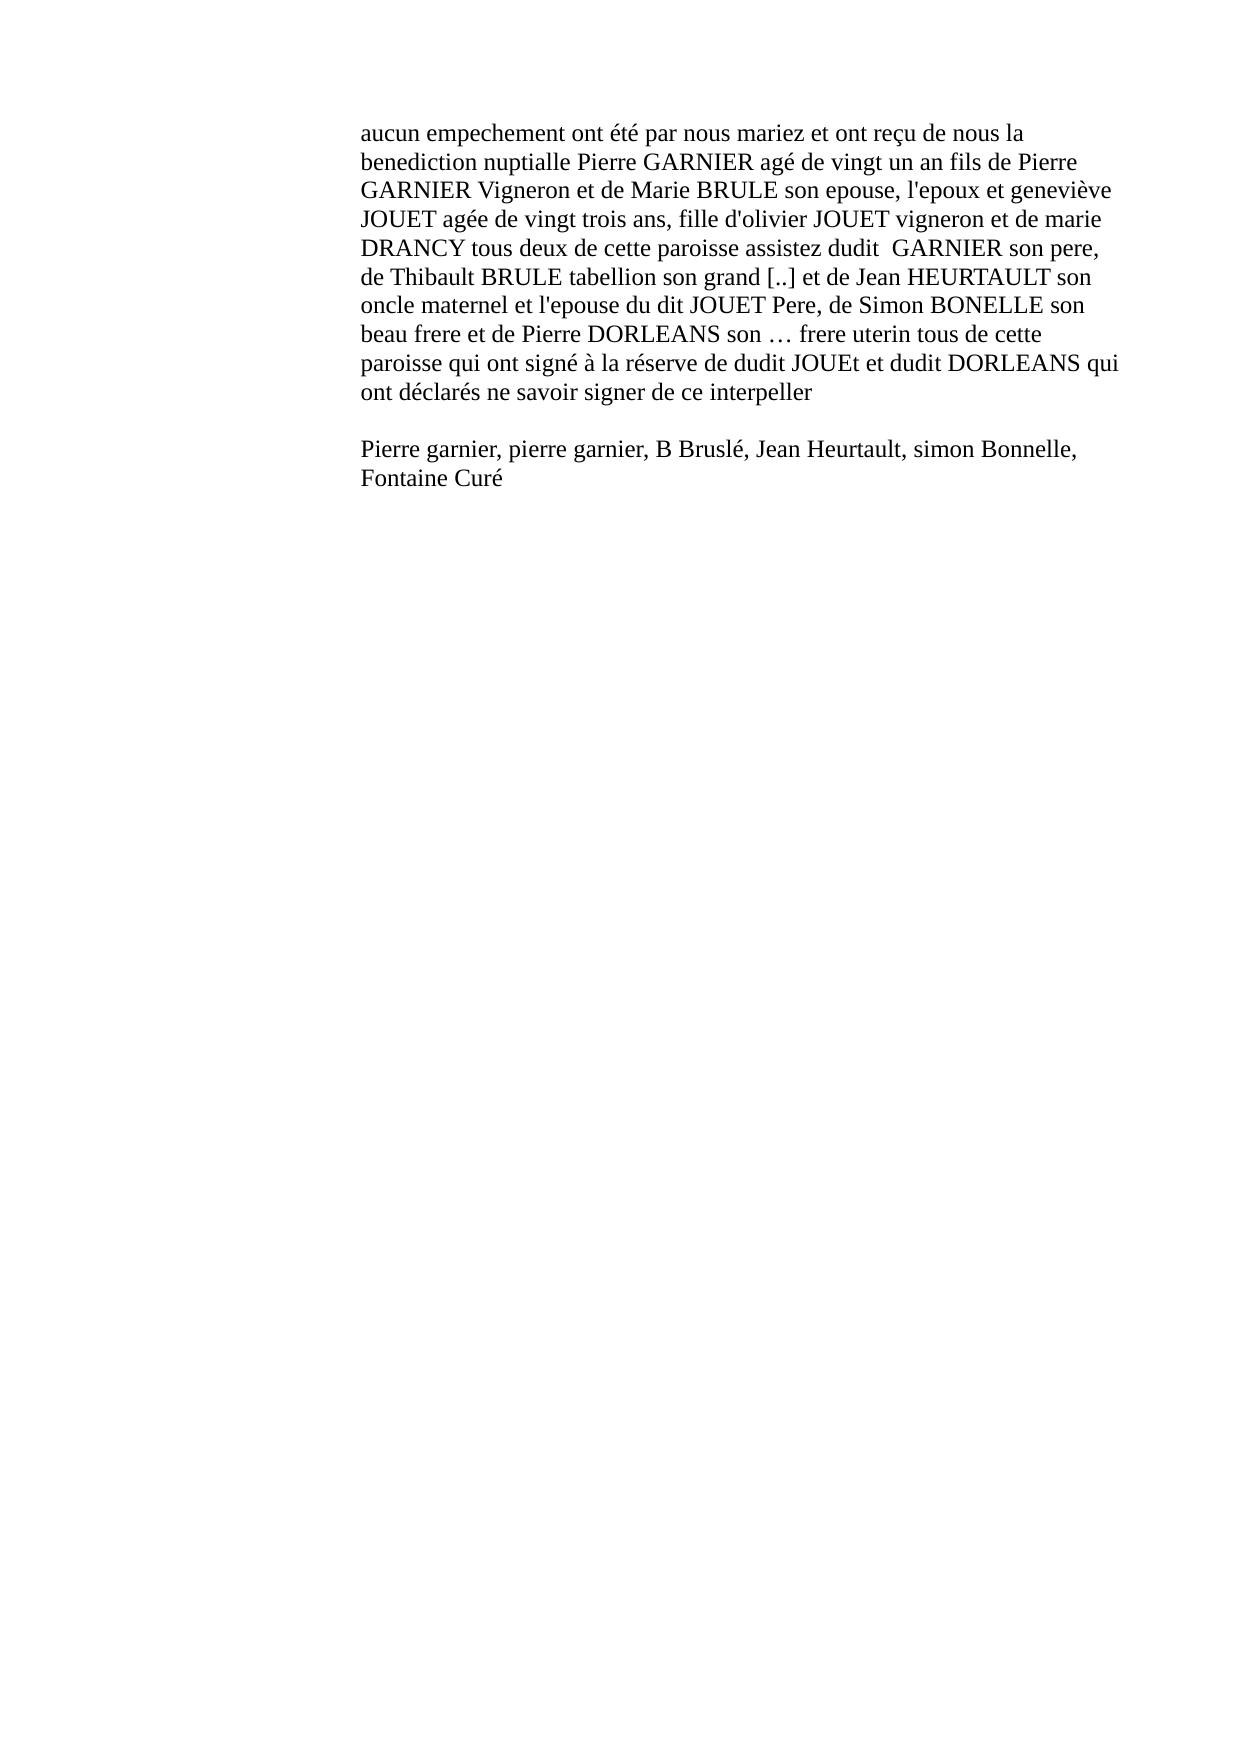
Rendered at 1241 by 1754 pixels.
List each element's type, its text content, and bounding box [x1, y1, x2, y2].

text Pierre garnier, pierre garnier, B Bruslé, Jean Heurtault, simon Bonnelle, [360, 434, 1122, 463]
text Fontaine Curé [360, 463, 1122, 492]
text aucun empechement ont été par nous mariez et ont reçu de nous la benediction nuptialle Pierre GARNIER agé de vingt un an fils de Pierre GARNIER Vigneron et de Marie BRULE son epouse, l'epoux et geneviève JOUET agée de vingt trois ans, fille d'olivier JOUET vigneron et de marie DRANCY tous deux de cette paroisse assistez dudit GARNIER son pere, de Thibault BRULE tabellion son grand [..] et de Jean HEURTAULT son oncle maternel et l'epouse du dit JOUET Pere, de Simon BONELLE son beau frere et de Pierre DORLEANS son … frere uterin tous de cette paroisse qui ont signé à la réserve de dudit JOUEt et dudit DORLEANS qui ont déclarés ne savoir signer de ce interpeller [360, 118, 1122, 406]
